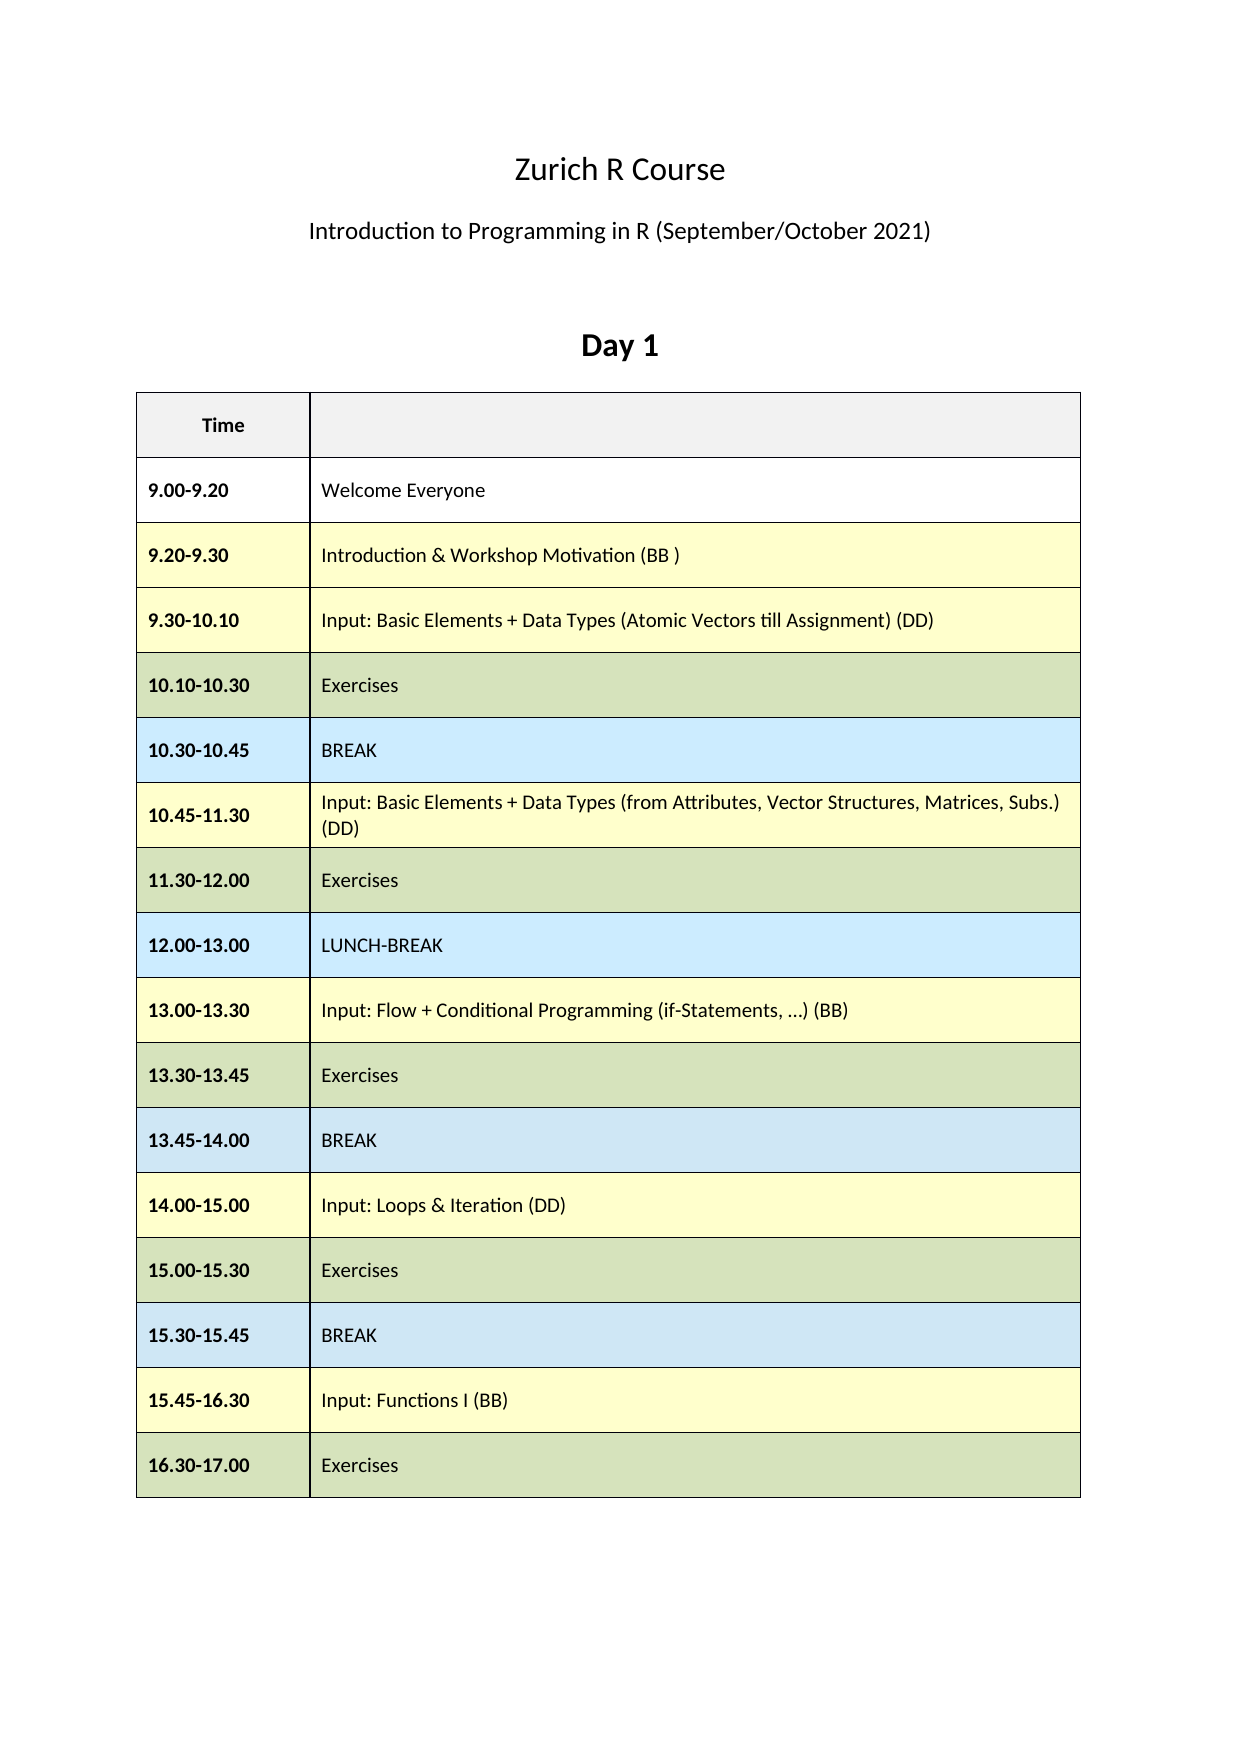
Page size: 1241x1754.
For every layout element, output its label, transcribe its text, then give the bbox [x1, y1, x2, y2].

table_cell 15.45-16.30 [137, 1368, 309, 1432]
table_cell 15.30-15.45 [137, 1303, 309, 1367]
table_cell Welcome Everyone [311, 458, 1080, 522]
text Day 1 [148, 324, 1093, 365]
table_cell 11.30-12.00 [137, 848, 309, 912]
table_cell Input: Flow + Conditional Programming (if-Statements, …) (BB) [311, 978, 1080, 1042]
table_cell Input: Functions I (BB) [311, 1368, 1080, 1432]
table_cell 14.00-15.00 [137, 1173, 309, 1237]
table_cell LUNCH-BREAK [311, 913, 1080, 977]
table_header [311, 393, 1080, 457]
table_cell Input: Basic Elements + Data Types (Atomic Vectors till Assignment) (DD) [311, 588, 1080, 652]
text Introduction to Programming in R (September/October 2021) [148, 215, 1093, 246]
table_cell Exercises [311, 1433, 1080, 1497]
table_cell Exercises [311, 1238, 1080, 1302]
table_cell 13.00-13.30 [137, 978, 309, 1042]
table_cell Input: Loops & Iteration (DD) [311, 1173, 1080, 1237]
table_header Time [137, 393, 309, 457]
table_cell BREAK [311, 718, 1080, 782]
table_cell 10.45-11.30 [137, 783, 309, 847]
table_cell 15.00-15.30 [137, 1238, 309, 1302]
table_cell BREAK [311, 1303, 1080, 1367]
table_cell 16.30-17.00 [137, 1433, 309, 1497]
table_cell 12.00-13.00 [137, 913, 309, 977]
table_cell 13.30-13.45 [137, 1043, 309, 1107]
table_cell BREAK [311, 1108, 1080, 1172]
table_cell Introduction & Workshop Motivation (BB ) [311, 523, 1080, 587]
table_cell Exercises [311, 848, 1080, 912]
table_cell Exercises [311, 653, 1080, 717]
table_cell 10.10-10.30 [137, 653, 309, 717]
text Zurich R Course [148, 148, 1093, 188]
table_cell 9.20-9.30 [137, 523, 309, 587]
table_cell Exercises [311, 1043, 1080, 1107]
table_cell Input: Basic Elements + Data Types (from Attributes, Vector Structures, Matrices, Subs.) (DD) [311, 783, 1080, 847]
table_cell 10.30-10.45 [137, 718, 309, 782]
table_cell 13.45-14.00 [137, 1108, 309, 1172]
table_cell 9.30-10.10 [137, 588, 309, 652]
table_cell 9.00-9.20 [137, 458, 309, 522]
